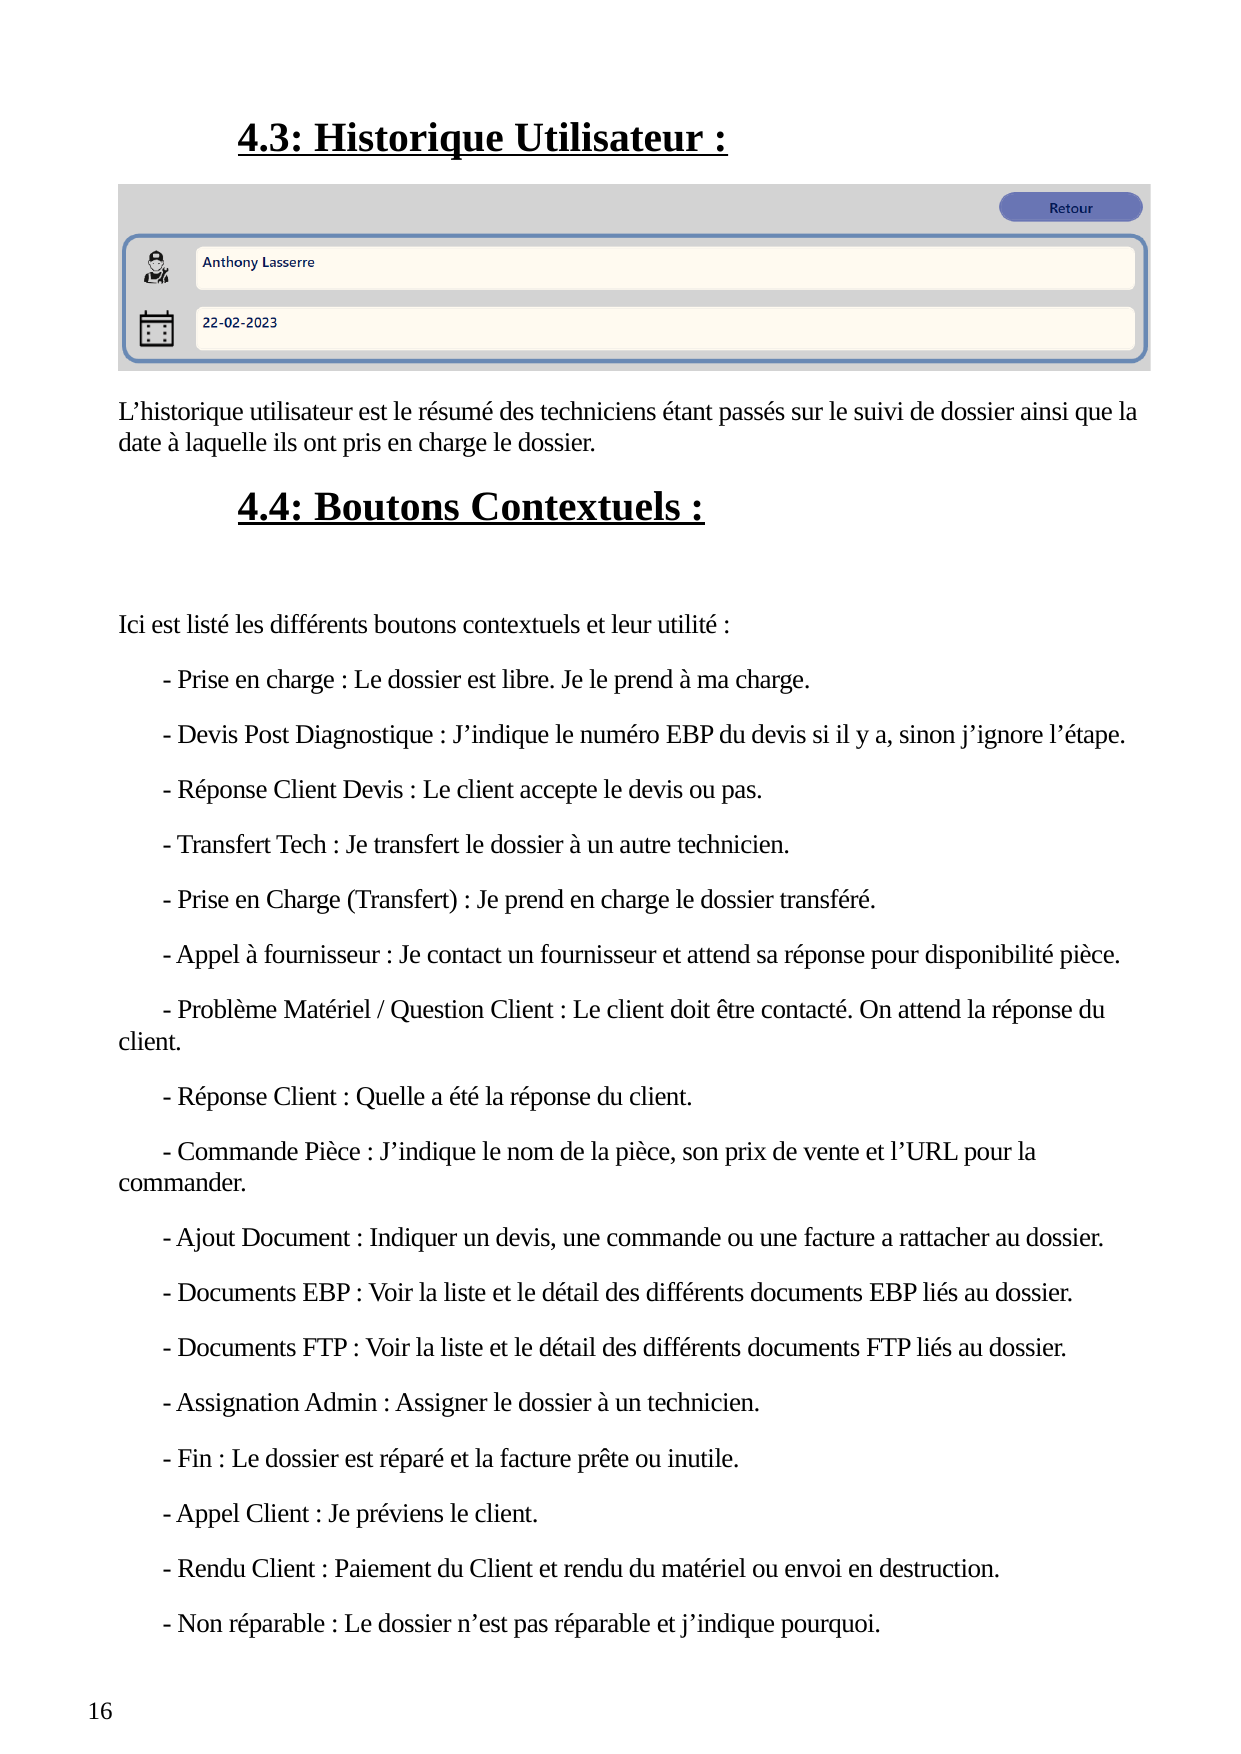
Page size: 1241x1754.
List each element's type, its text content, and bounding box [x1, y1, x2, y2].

text 4.3: Historique Utilisateur : [118, 112, 1151, 160]
text 4.4: Boutons Contextuels : [118, 481, 1151, 529]
text L’historique utilisateur est le résumé des techniciens étant passés sur le suivi de dossier ainsi que la date à laquelle ils ont pris en charge le dossier. [118, 395, 1151, 457]
text - Non réparable : Le dossier n’est pas réparable et j’indique pourquoi. [118, 1607, 1151, 1638]
text - Documents EBP : Voir la liste et le détail des différents documents EBP liés au dossier. [118, 1276, 1151, 1307]
text - Assignation Admin : Assigner le dossier à un technicien. [118, 1387, 1151, 1418]
text - Fin : Le dossier est réparé et la facture prête ou inutile. [118, 1442, 1151, 1473]
picture [118, 184, 1151, 371]
text - Prise en Charge (Transfert) : Je prend en charge le dossier transféré. [118, 883, 1151, 914]
text - Appel Client : Je préviens le client. [118, 1497, 1151, 1528]
text - Documents FTP : Voir la liste et le détail des différents documents FTP liés au dossier. [118, 1331, 1151, 1363]
text - Devis Post Diagnostique : J’indique le numéro EBP du devis si il y a, sinon j’ignore l’étape. [118, 718, 1151, 749]
text - Transfert Tech : Je transfert le dossier à un autre technicien. [118, 828, 1151, 859]
text - Appel à fournisseur : Je contact un fournisseur et attend sa réponse pour disponibilité pièce. [118, 938, 1151, 970]
text - Rendu Client : Paiement du Client et rendu du matériel ou envoi en destruction. [118, 1552, 1151, 1583]
text - Réponse Client : Quelle a été la réponse du client. [118, 1080, 1151, 1111]
text Ici est listé les différents boutons contextuels et leur utilité : [118, 608, 1151, 639]
text - Prise en charge : Le dossier est libre. Je le prend à ma charge. [118, 663, 1151, 694]
text - Réponse Client Devis : Le client accepte le devis ou pas. [118, 773, 1151, 804]
text - Commande Pièce : J’indique le nom de la pièce, son prix de vente et l’URL pour la commander. [118, 1135, 1151, 1197]
text - Problème Matériel / Question Client : Le client doit être contacté. On attend la réponse du client. [118, 994, 1151, 1056]
text - Ajout Document : Indiquer un devis, une commande ou une facture a rattacher au dossier. [118, 1221, 1151, 1252]
